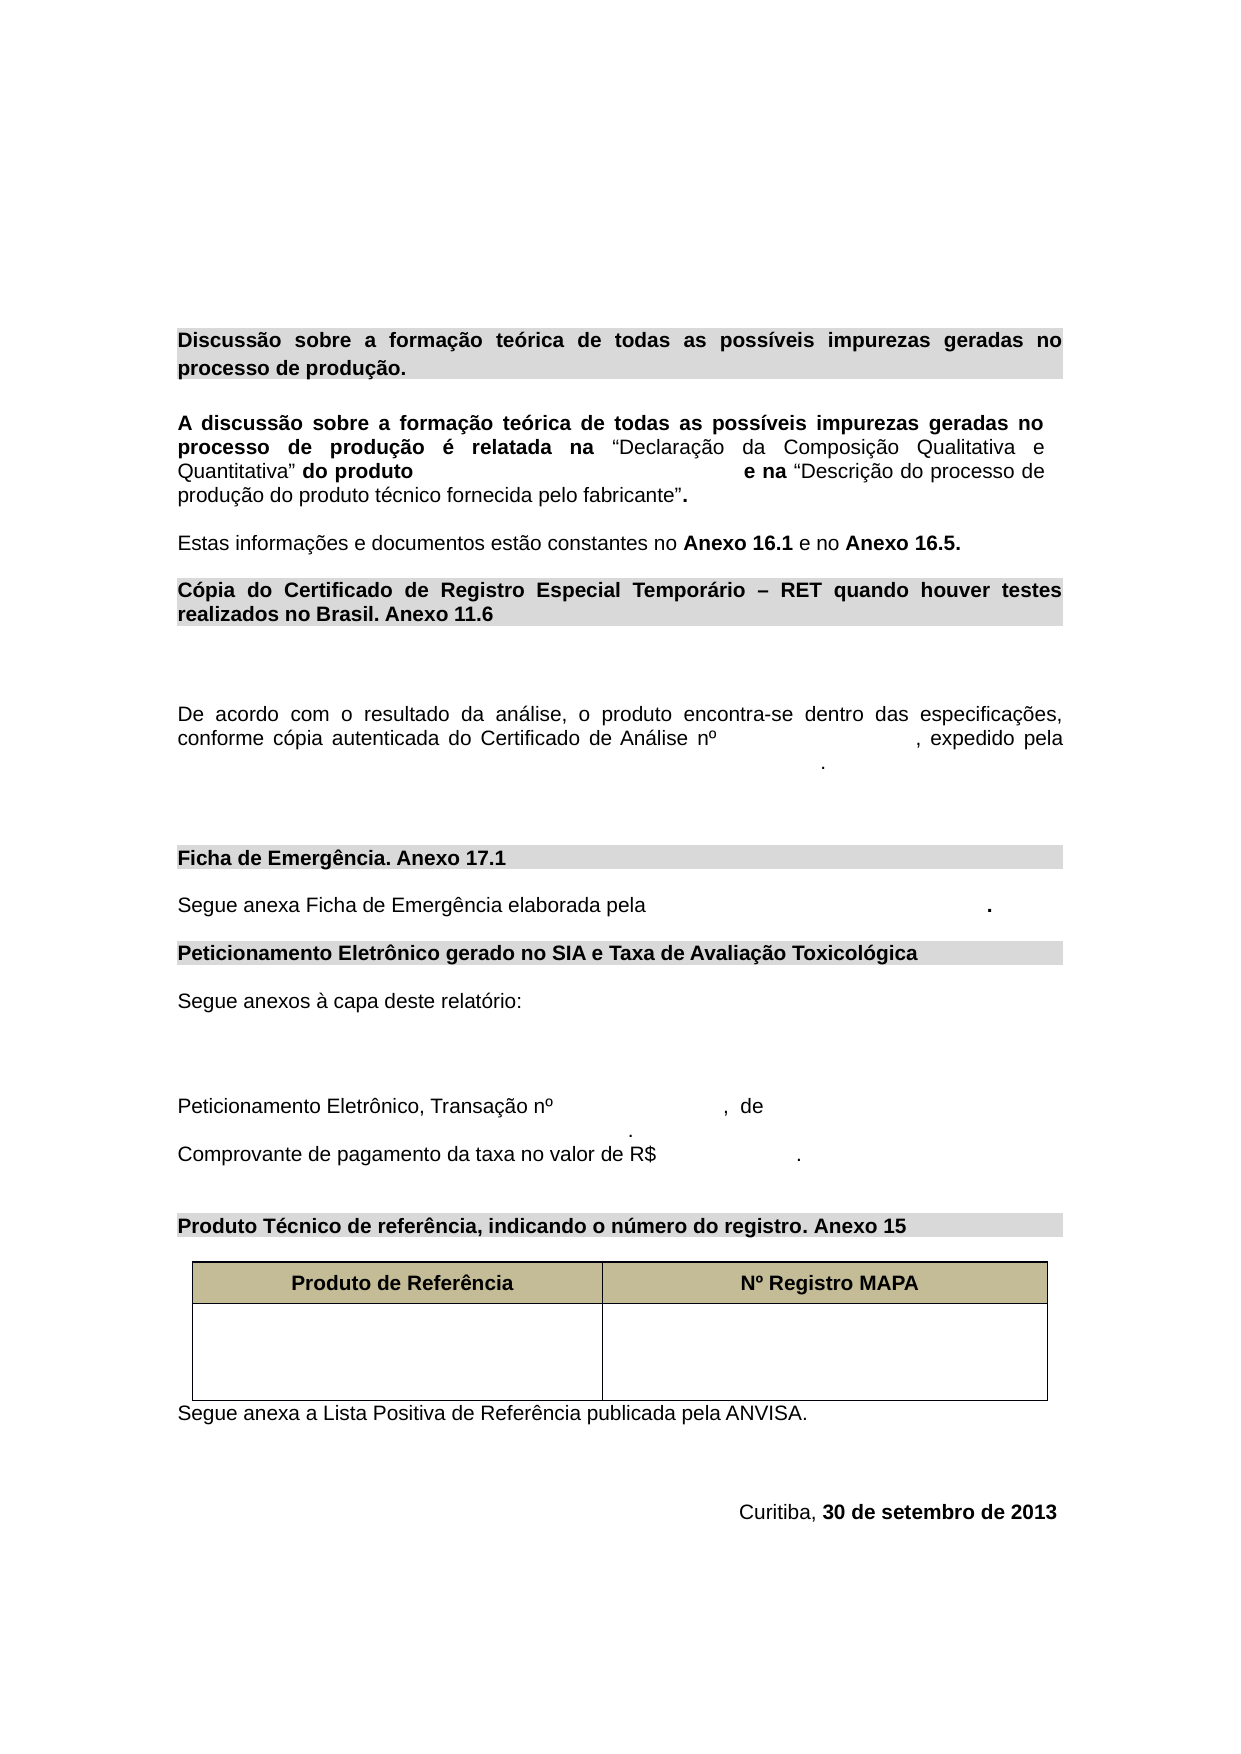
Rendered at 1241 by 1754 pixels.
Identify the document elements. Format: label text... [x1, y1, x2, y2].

text De acordo com o resultado da análise, o produto encontra-se dentro das especificações, conforme cópia autenticada do Certificado de Análise nº <study.reference>, expedido pela <if test="study.laboratory_id"><study.laboratory_id.name></if>. [177, 702, 1063, 773]
list Peticionamento Eletrônico, Transação nº <tax.reference>, de <formatLang(tax.approval_date, date=True)>. [177, 1094, 1063, 1142]
text Segue anexa a Lista Positiva de Referência publicada pela ANVISA. [177, 1401, 1063, 1425]
list Cópia do Certificado de Registro Especial Temporário – RET quando houver testes realizados no Brasil. Anexo 11.6 [177, 578, 1063, 626]
text </for> [177, 1166, 1063, 1189]
table_header Nº Registro MAPA [603, 1263, 1047, 1303]
text <if test="study(o, 'Certificado de análise física-química','approved')"> [177, 650, 1063, 674]
text A discussão sobre a formação teórica de todas as possíveis impurezas geradas no processo de produção é relatada na “Declaração da Composição Qualitativa e Quantitativa” do produto <o.technical_product_id.name> e na “Descrição do processo de produção do produto técnico fornecida pelo fabricante”. [177, 411, 1045, 506]
text <for each="tax in taxes(o, partner_ref='ANVISA')"> [177, 1037, 1063, 1062]
list Comprovante de pagamento da taxa no valor de R$ <tax.amount>. [177, 1142, 1063, 1166]
list Produto Técnico de referência, indicando o número do registro. Anexo 15 [177, 1213, 1063, 1237]
text </if> [177, 797, 1063, 821]
list Estas informações e documentos estão constantes no Anexo 16.1 e no Anexo 16.5. [177, 530, 1063, 554]
list Peticionamento Eletrônico gerado no SIA e Taxa de Avaliação Toxicológica [177, 941, 1063, 965]
table_cell <if test="information(o, 'Produto de referência - Número Registro')"><insert_html(information(o, 'Produto de referência - Número Registro',))></if> [603, 1304, 1047, 1400]
table_cell <if test="information(o, 'Produto de referência - Nome')"><insert_html(information(o, 'Produto de referência - Nome',))></if> [193, 1304, 602, 1400]
list Segue anexos à capa deste relatório: [177, 989, 1063, 1013]
text <for each="study in studies(o, 'Certificado de análise física-química','approved')"> [177, 674, 1063, 698]
text </for> [177, 773, 1063, 797]
text Curitiba, 30 de setembro de 2013 [177, 1500, 1063, 1524]
list Segue anexa Ficha de Emergência elaborada pela <o.operative_id.partner_id.name>. [177, 893, 1063, 917]
list Ficha de Emergência. Anexo 17.1 [177, 845, 1063, 869]
text Discussão sobre a formação teórica de todas as possíveis impurezas geradas no processo de produção. [177, 328, 1063, 379]
table_header Produto de Referência [193, 1263, 602, 1303]
text </for> [177, 273, 1045, 297]
